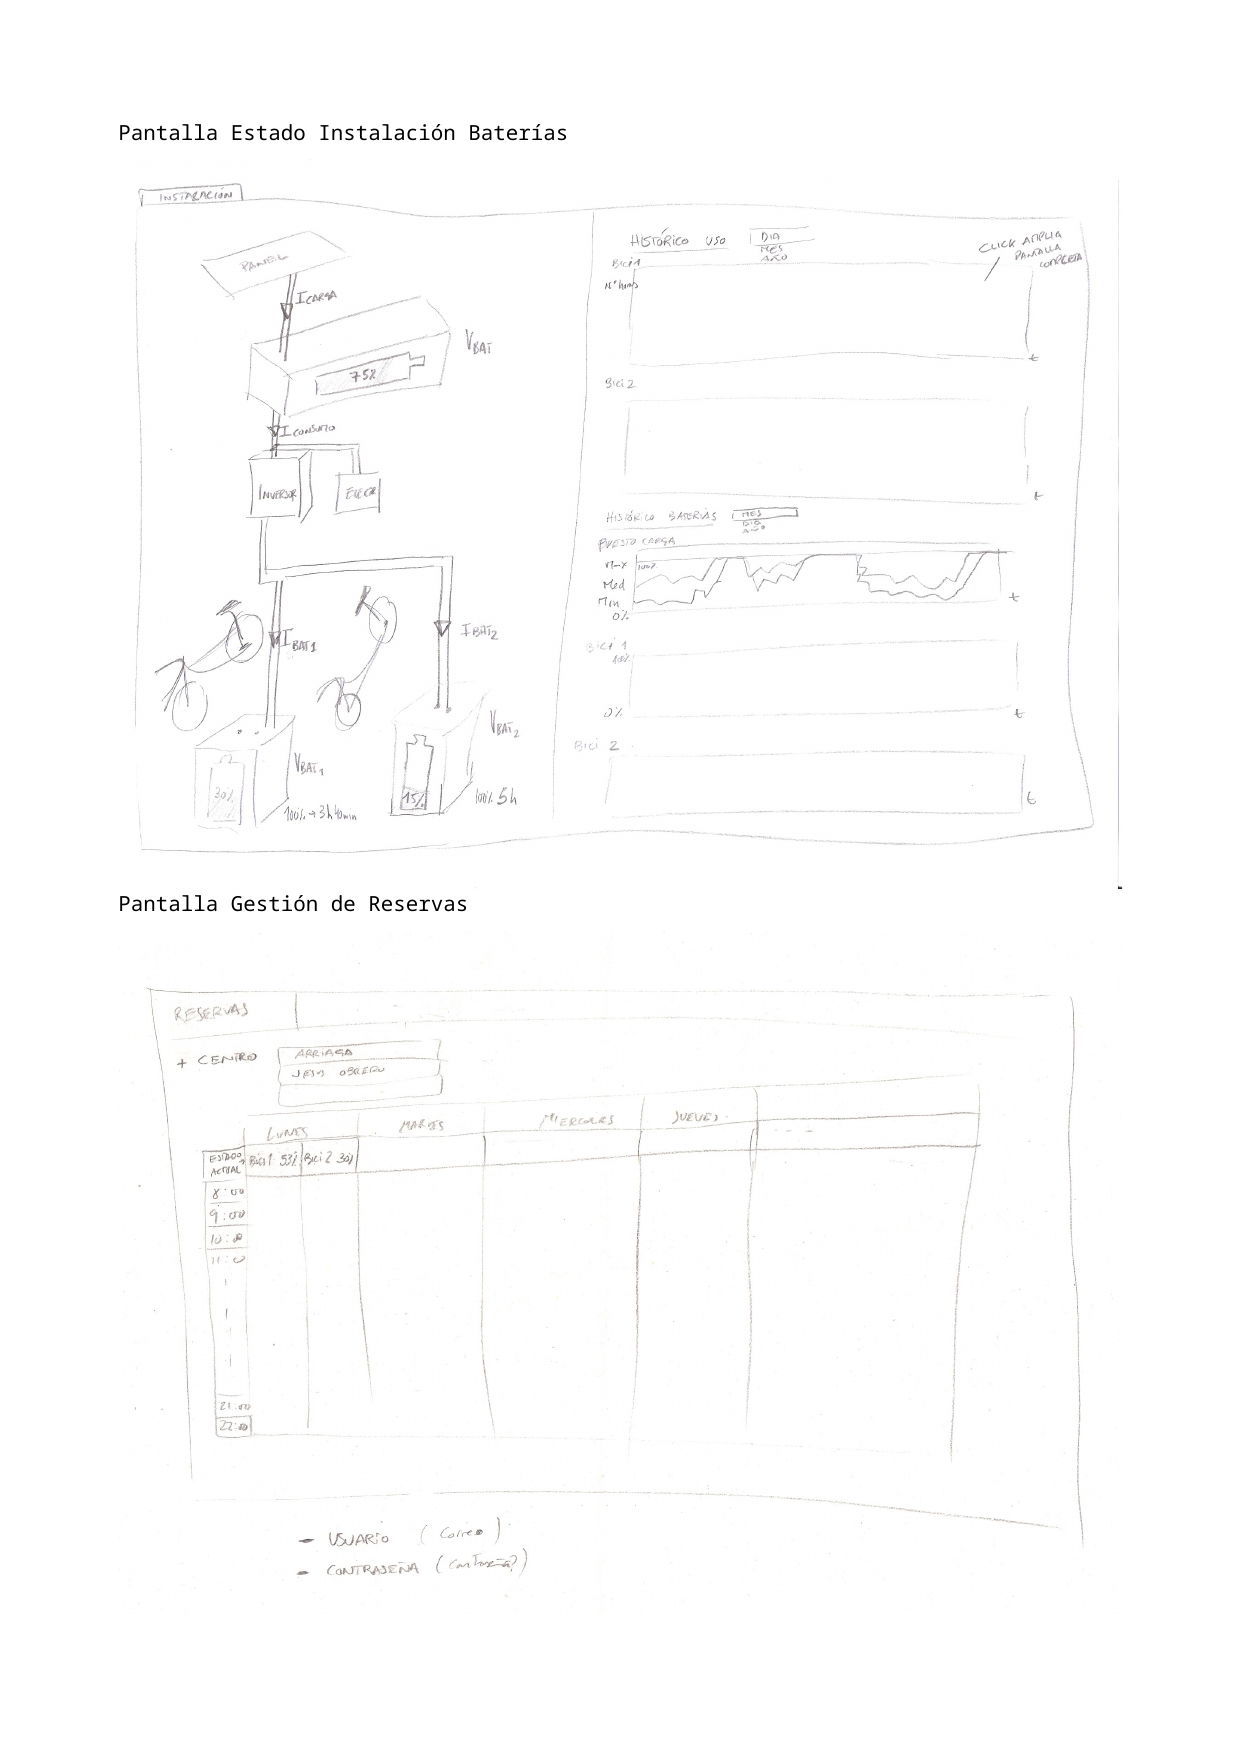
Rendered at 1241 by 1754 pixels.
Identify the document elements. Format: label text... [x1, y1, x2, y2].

text Pantalla Estado Instalación Baterías [118, 118, 1122, 147]
picture [118, 930, 1123, 1614]
picture [118, 159, 1123, 889]
text Pantalla Gestión de Reservas [118, 889, 1122, 917]
